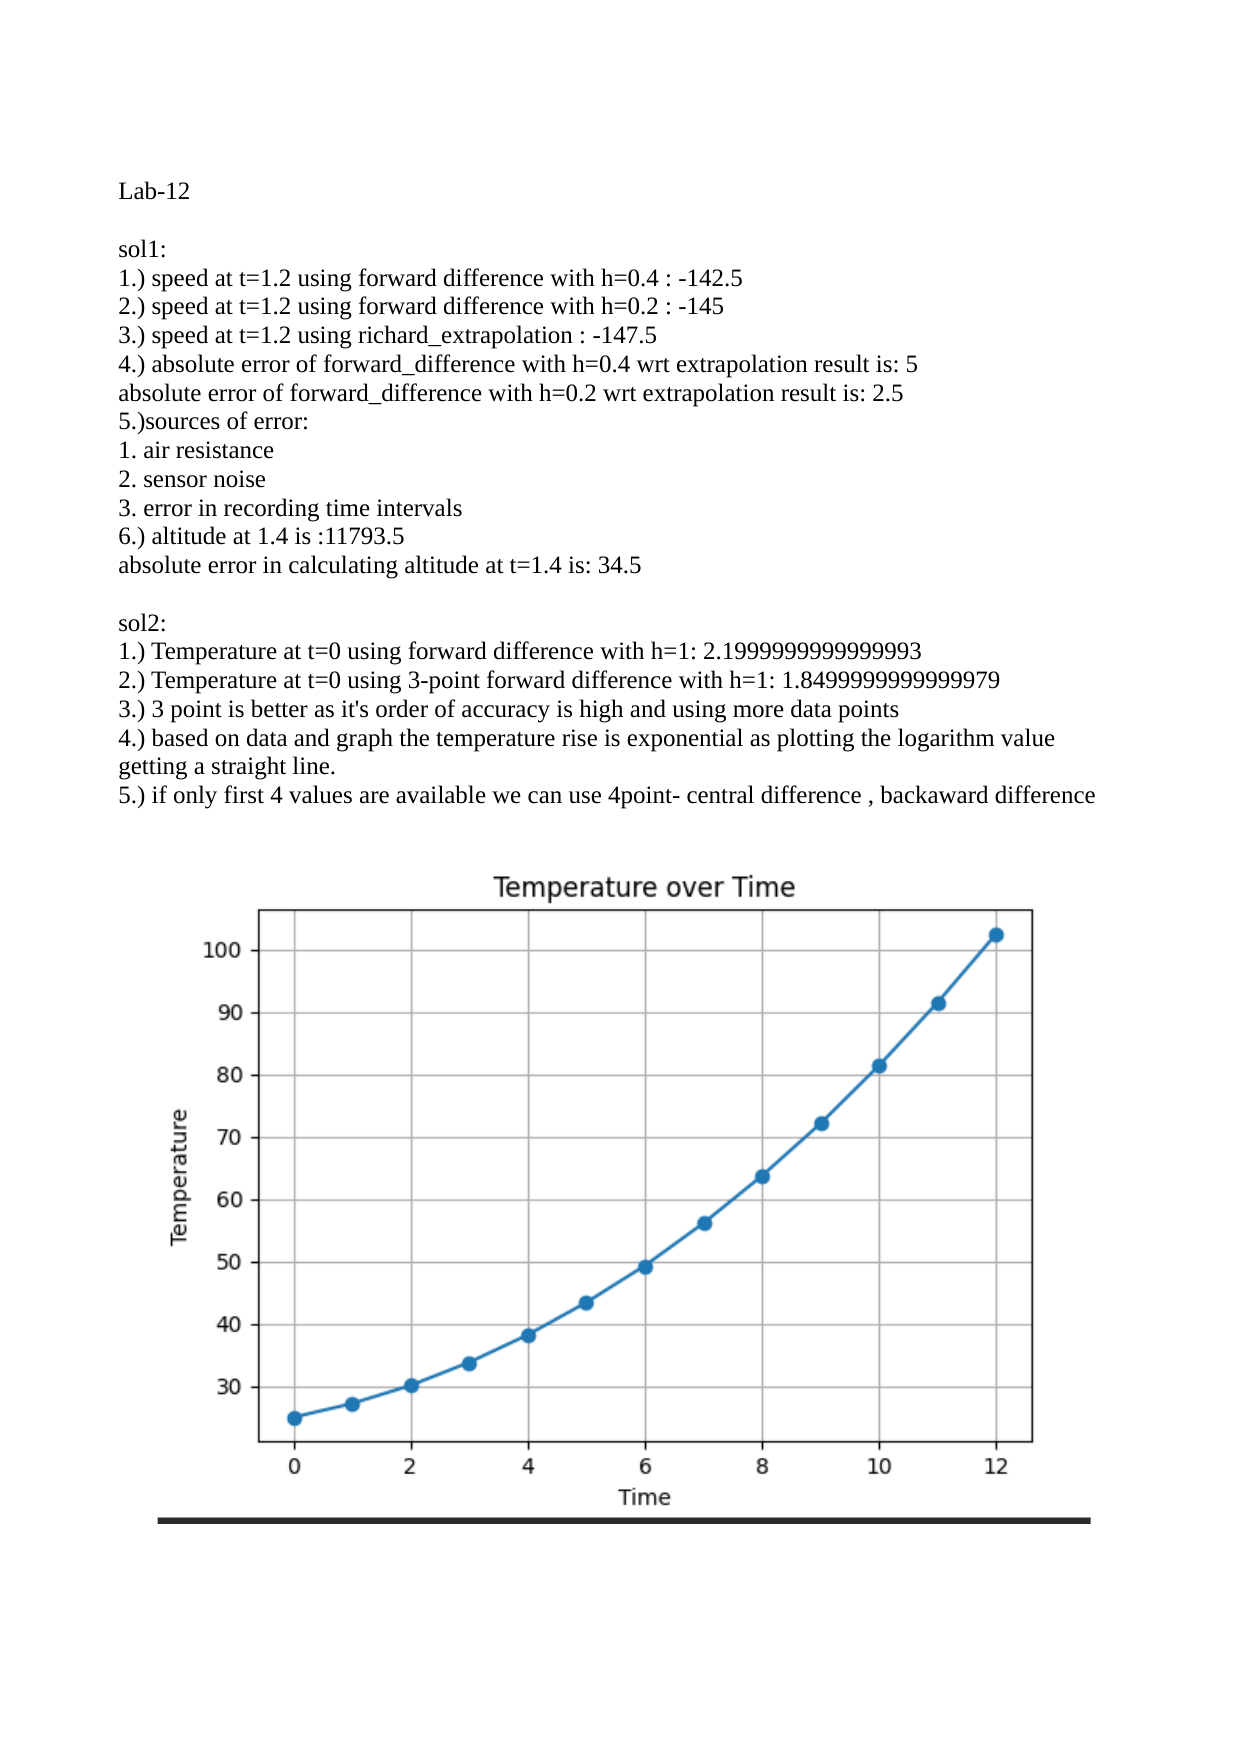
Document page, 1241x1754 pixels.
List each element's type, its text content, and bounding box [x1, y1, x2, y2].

text 1.) Temperature at t=0 using forward difference with h=1: 2.1999999999999993 [118, 636, 1122, 665]
text 3.) speed at t=1.2 using richard_extrapolation : -147.5 [118, 320, 1122, 349]
text 3. error in recording time intervals [118, 493, 1122, 521]
text 1.) speed at t=1.2 using forward difference with h=0.4 : -142.5 [118, 263, 1122, 291]
text sol1: [118, 234, 1122, 263]
text 4.) based on data and graph the temperature rise is exponential as plotting the logarithm value getting a straight line. [118, 723, 1122, 780]
text 4.) absolute error of forward_difference with h=0.4 wrt extrapolation result is: 5 [118, 349, 1122, 378]
text 5.) if only first 4 values are available we can use 4point- central difference , backaward difference [118, 780, 1122, 809]
text 5.)sources of error: [118, 406, 1122, 435]
text 1. air resistance [118, 435, 1122, 464]
text Lab-12 [118, 176, 1122, 205]
text 6.) altitude at 1.4 is :11793.5 [118, 521, 1122, 550]
text 2.) speed at t=1.2 using forward difference with h=0.2 : -145 [118, 291, 1122, 320]
picture [157, 855, 1091, 1524]
text 3.) 3 point is better as it's order of accuracy is high and using more data points [118, 694, 1122, 723]
text 2.) Temperature at t=0 using 3-point forward difference with h=1: 1.8499999999999979 [118, 665, 1122, 694]
text 2. sensor noise [118, 464, 1122, 493]
text sol2: [118, 608, 1122, 636]
text absolute error of forward_difference with h=0.2 wrt extrapolation result is: 2.5 [118, 378, 1122, 406]
text absolute error in calculating altitude at t=1.4 is: 34.5 [118, 550, 1122, 579]
